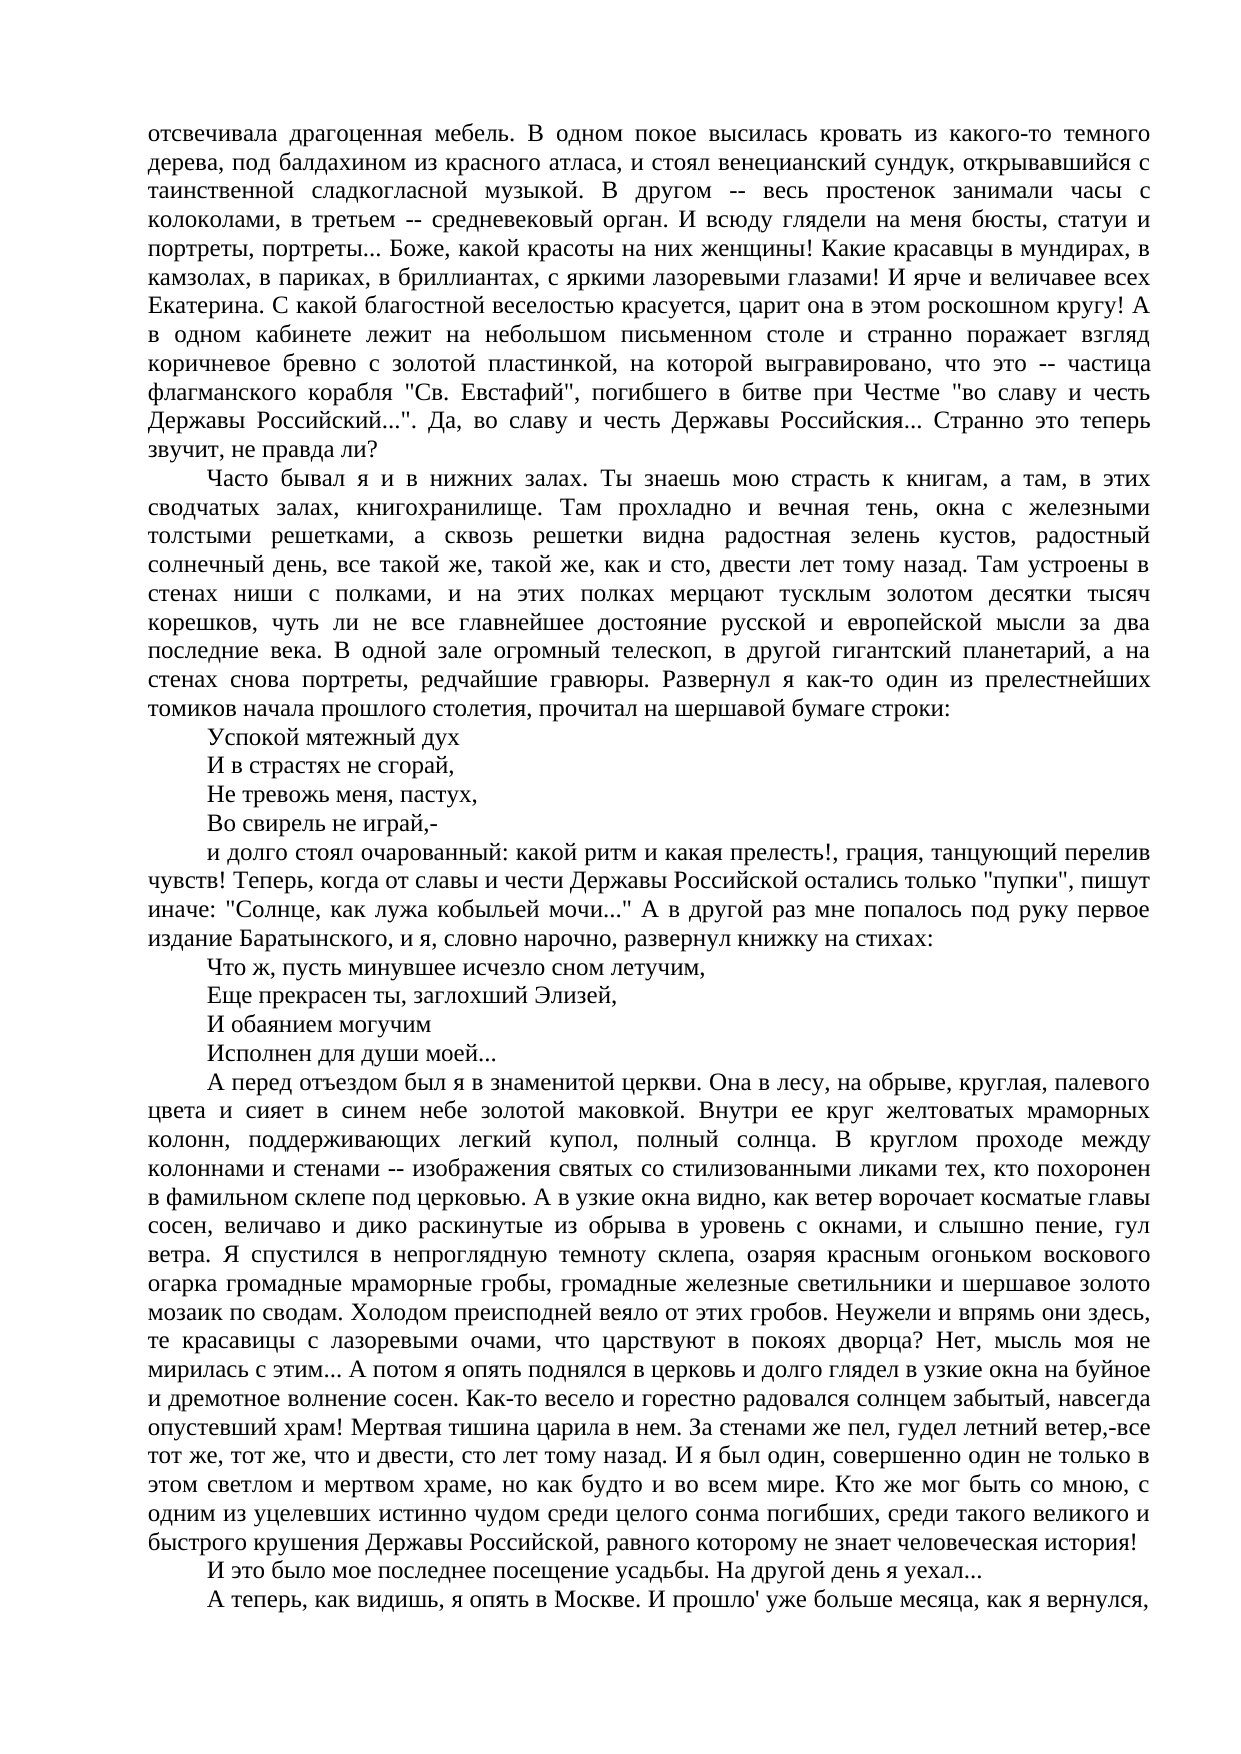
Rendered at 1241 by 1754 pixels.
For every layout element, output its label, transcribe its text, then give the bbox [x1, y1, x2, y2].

text И обаянием могучим [148, 1009, 1152, 1038]
text Во свирель не играй,- [148, 808, 1152, 837]
text И это было мое последнее посещение усадьбы. На другой день я уехал... [148, 1556, 1152, 1584]
text Успокой мятежный дух [148, 722, 1152, 751]
text Еще прекрасен ты, заглохший Элизей, [148, 981, 1152, 1009]
text И в страстях не сгорай, [148, 751, 1152, 779]
text и долго стоял очарованный: какой ритм и какая прелесть!, грация, танцующий перелив чувств! Теперь, когда от славы и чести Державы Российской остались только "пупки", пишут иначе: "Солнце, как лужа кобыльей мочи..." А в другой раз мне попалось под руку первое издание Баратынского, и я, словно нарочно, развернул книжку на стихах: [148, 837, 1152, 952]
text Что ж, пусть минувшее исчезло сном летучим, [148, 952, 1152, 981]
text Часто бывал я и в нижних залах. Ты знаешь мою страсть к книгам, а там, в этих сводчатых залах, книгохранилище. Там прохладно и вечная тень, окна с железными толстыми решетками, а сквозь решетки видна радостная зелень кустов, радостный солнечный день, все такой же, такой же, как и сто, двести лет тому назад. Там устроены в стенах ниши с полками, и на этих полках мерцают тусклым золотом десятки тысяч корешков, чуть ли не все главнейшее достояние русской и европейской мысли за два последние века. В одной зале огромный телескоп, в другой гигантский планетарий, а на стенах снова портреты, редчайшие гравюры. Развернул я как-то один из прелестнейших томиков начала прошлого столетия, прочитал на шершавой бумаге строки: [148, 463, 1152, 722]
text А теперь, как видишь, я опять в Москве. И прошло' уже больше месяца, как я вернулся, [148, 1584, 1152, 1613]
text А перед отъездом был я в знаменитой церкви. Она в лесу, на обрыве, круглая, палевого цвета и сияет в синем небе золотой маковкой. Внутри ее круг желтоватых мраморных колонн, поддерживающих легкий купол, полный солнца. В круглом проходе между колоннами и стенами -- изображения святых со стилизованными ликами тех, кто похоронен в фамильном склепе под церковью. А в узкие окна видно, как ветер ворочает косматые главы сосен, величаво и дико раскинутые из обрыва в уровень с окнами, и слышно пение, гул ветра. Я спустился в непроглядную темноту склепа, озаряя красным огоньком воскового огарка громадные мраморные гробы, громадные железные светильники и шершавое золото мозаик по сводам. Холодом преисподней веяло от этих гробов. Неужели и впрямь они здесь, те красавицы с лазоревыми очами, что царствуют в покоях дворца? Нет, мысль моя не мирилась с этим... А потом я опять поднялся в церковь и долго глядел в узкие окна на буйное и дремотное волнение сосен. Как-то весело и горестно радовался солнцем забытый, навсегда опустевший храм! Мертвая тишина царила в нем. За стенами же пел, гудел летний ветер,-все тот же, тот же, что и двести, сто лет тому назад. И я был один, совершенно один не только в этом светлом и мертвом храме, но как будто и во всем мире. Кто же мог быть со мною, с одним из уцелевших истинно чудом среди целого сонма погибших, среди такого великого и быстрого крушения Державы Российской, равного которому не знает человеческая история! [148, 1067, 1152, 1556]
text отсвечивала драгоценная мебель. В одном покое высилась кровать из какого-то темного дерева, под балдахином из красного атласа, и стоял венецианский сундук, открывавшийся с таинственной сладкогласной музыкой. В другом -- весь простенок занимали часы с колоколами, в третьем -- средневековый орган. И всюду глядели на меня бюсты, статуи и портреты, портреты... Боже, какой красоты на них женщины! Какие красавцы в мундирах, в камзолах, в париках, в бриллиантах, с яркими лазоревыми глазами! И ярче и величавее всех Екатерина. С какой благостной веселостью красуется, царит она в этом роскошном кругу! А в одном кабинете лежит на небольшом письменном столе и странно поражает взгляд коричневое бревно с золотой пластинкой, на которой выгравировано, что это -- частица флагманского корабля "Св. Евстафий", погибшего в битве при Честме "во славу и честь Державы Российский...". Да, во славу и честь Державы Российския... Странно это теперь звучит, не правда ли? [148, 118, 1152, 463]
text Исполнен для души моей... [148, 1038, 1152, 1067]
text Не тревожь меня, пастух, [148, 779, 1152, 808]
